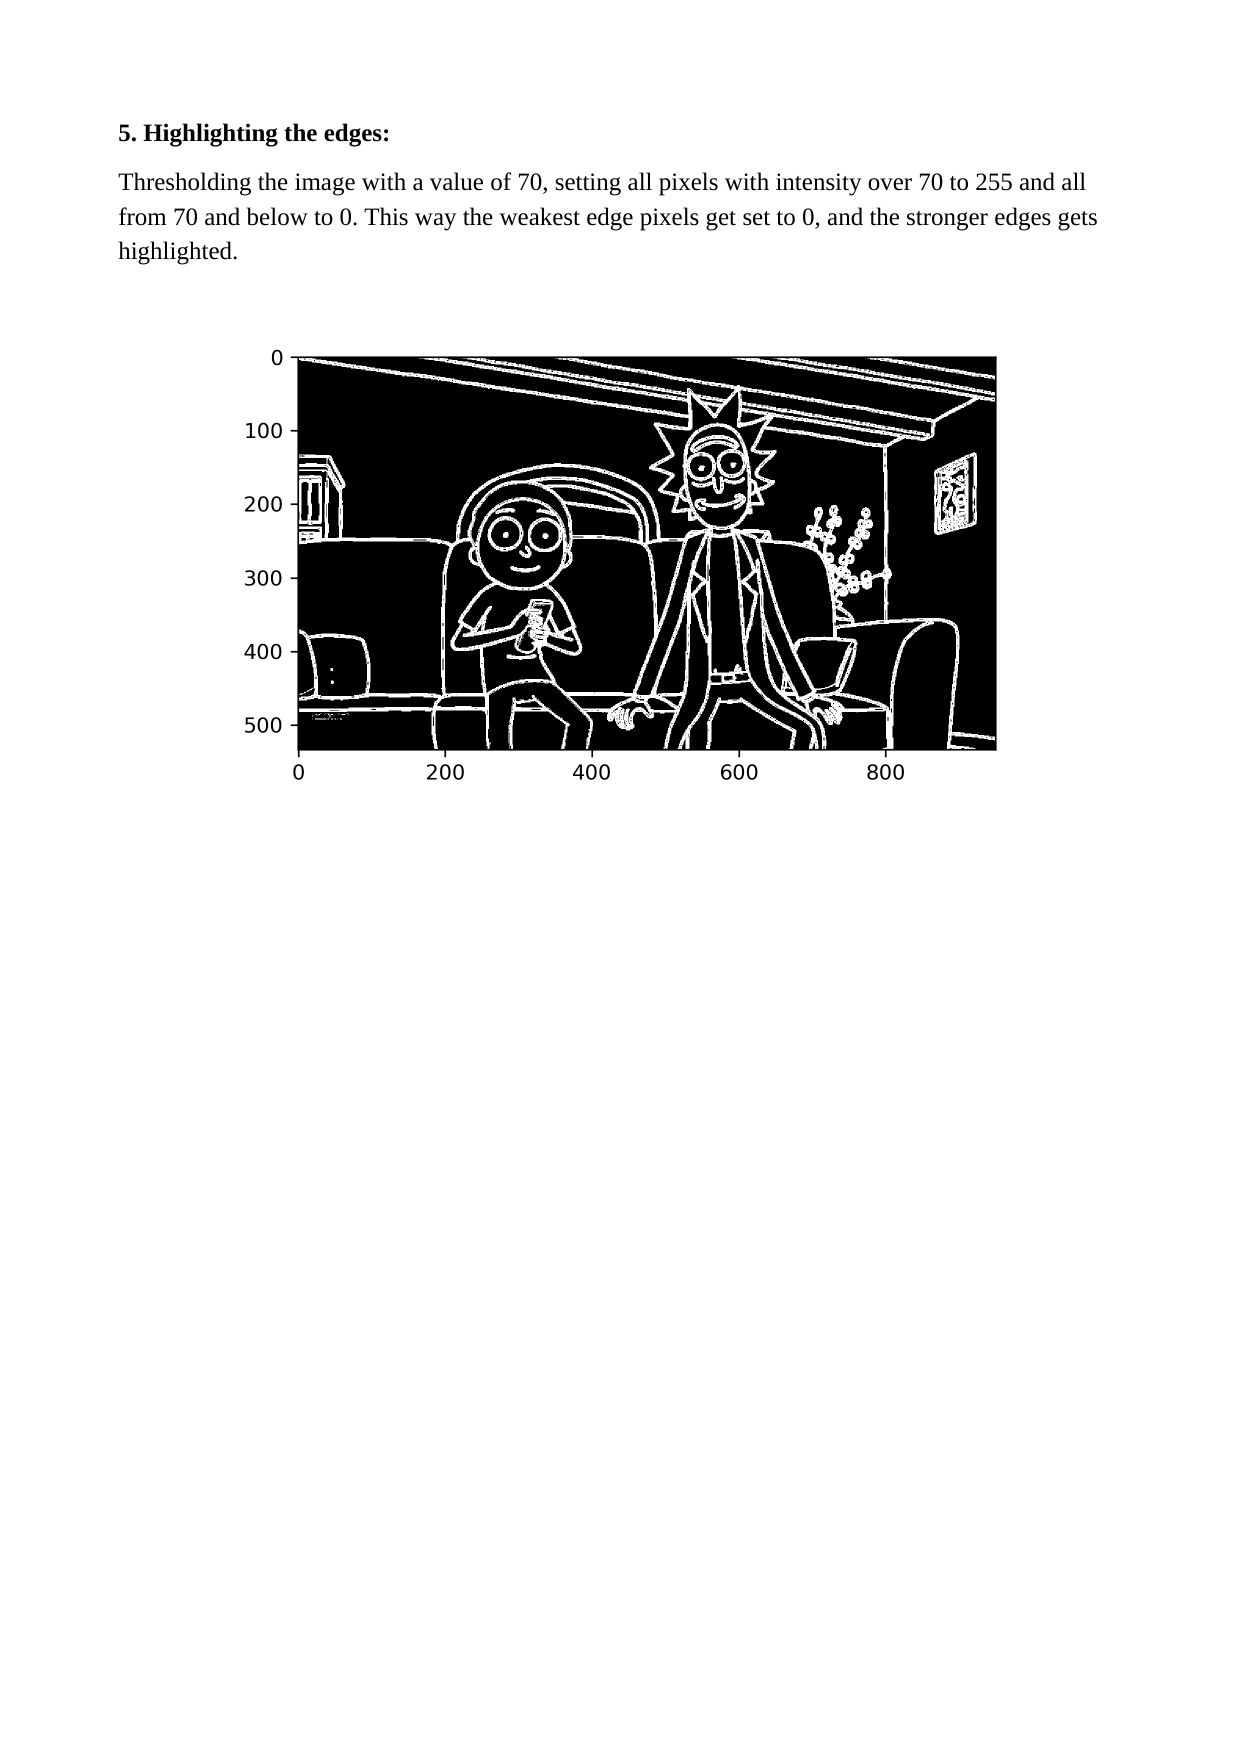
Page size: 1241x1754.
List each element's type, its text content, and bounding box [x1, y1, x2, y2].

picture [228, 334, 1012, 799]
text 5. Highlighting the edges: [118, 118, 1122, 147]
text Thresholding the image with a value of 70, setting all pixels with intensity over 70 to 255 and all from 70 and below to 0. This way the weakest edge pixels get set to 0, and the stronger edges gets highlighted. [118, 167, 1122, 265]
